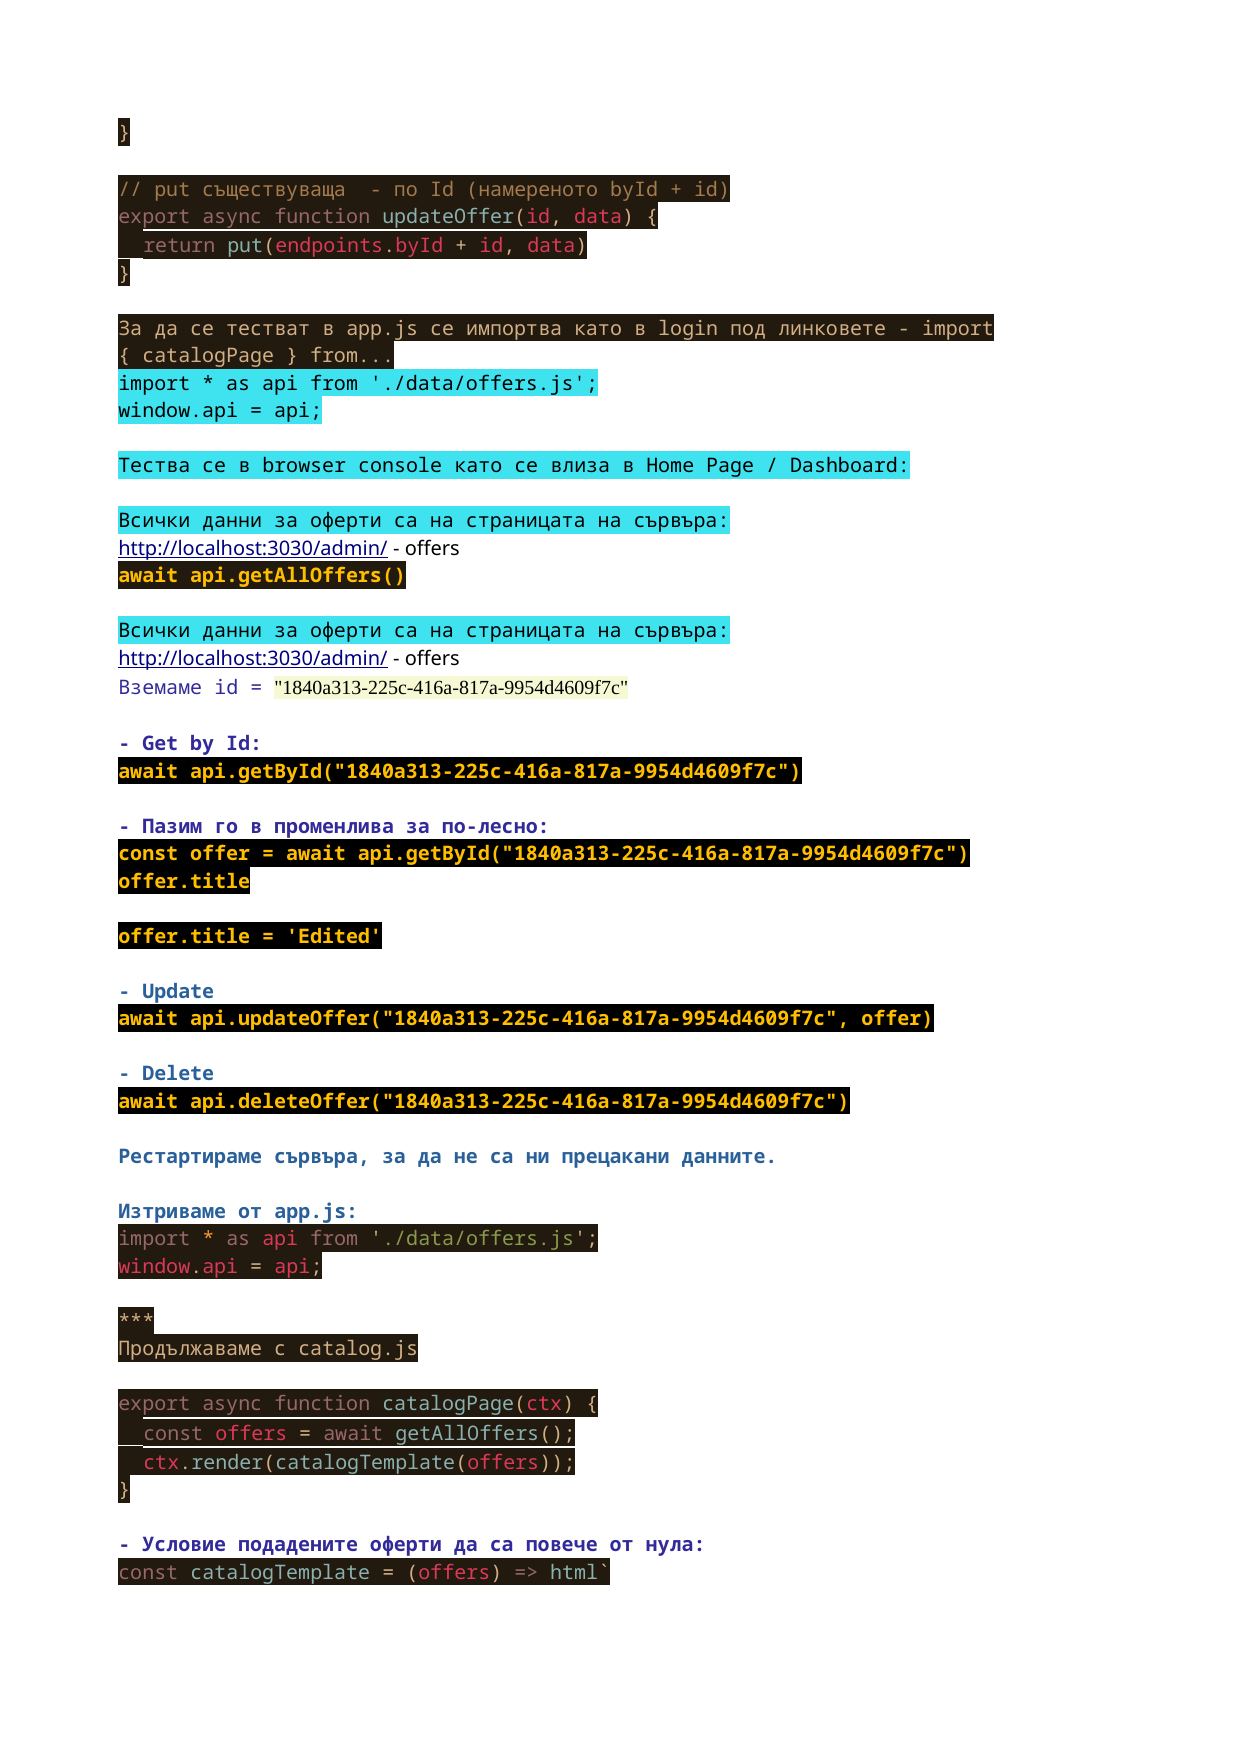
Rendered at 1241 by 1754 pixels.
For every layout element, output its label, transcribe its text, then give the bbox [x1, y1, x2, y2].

text export async function catalogPage(ctx) { [118, 1389, 1122, 1417]
text import * as api from './data/offers.js'; [118, 369, 1122, 396]
text Вземаме id = "1840a313-225c-416a-817a-9954d4609f7c" [118, 671, 1122, 700]
text - Условие подадените оферти да са повече от нула: [118, 1530, 1122, 1558]
text - Get by Id: [118, 729, 1122, 757]
text Изтриваме от app.js: [118, 1197, 1122, 1224]
text } [118, 118, 1122, 146]
text const catalogTemplate = (offers) => html` [118, 1558, 1122, 1585]
text Всички данни за оферти са на страницата на сървъра: [118, 506, 1122, 534]
text await api.getAllOffers() [118, 561, 1122, 589]
text } [118, 259, 1122, 286]
text await api.getById("1840a313-225c-416a-817a-9954d4609f7c") [118, 757, 1122, 784]
text Продължаваме с catalog.js [118, 1334, 1122, 1362]
text Тества се в browser console като се влиза в Home Page / Dashboard: [118, 451, 1122, 479]
text await api.updateOffer("1840a313-225c-416a-817a-9954d4609f7c", offer) [118, 1004, 1122, 1032]
text - Delete [118, 1059, 1122, 1087]
text - Пазим го в променлива за по-лесно: [118, 812, 1122, 839]
text http://localhost:3030/admin/ - offers [118, 534, 1122, 561]
text await api.deleteOffer("1840a313-225c-416a-817a-9954d4609f7c") [118, 1087, 1122, 1114]
text return put(endpoints.byId + id, data) [118, 229, 1122, 259]
text http://localhost:3030/admin/ - offers [118, 644, 1122, 671]
text export async function updateOffer(id, data) { [118, 202, 1122, 229]
text *** [118, 1307, 1122, 1334]
text offer.title = 'Edited' [118, 922, 1122, 949]
text const offers = await getAllOffers(); [118, 1417, 1122, 1446]
text Рестартираме сървъра, за да не са ни прецакани данните. [118, 1142, 1122, 1169]
text Всички данни за оферти са на страницата на сървъра: [118, 616, 1122, 644]
text - Update [118, 977, 1122, 1004]
text const offer = await api.getById("1840a313-225c-416a-817a-9954d4609f7c") [118, 839, 1122, 867]
text import * as api from './data/offers.js'; [118, 1224, 1122, 1252]
text offer.title [118, 867, 1122, 894]
text ctx.render(catalogTemplate(offers)); [118, 1446, 1122, 1475]
text За да се тестват в app.js се импортва като в login под линковете - import { catalogPage } from... [118, 314, 1122, 369]
text window.api = api; [118, 396, 1122, 424]
text } [118, 1475, 1122, 1503]
text window.api = api; [118, 1252, 1122, 1279]
text // put съществуваща - по Id (намереното byId + id) [118, 174, 1122, 202]
